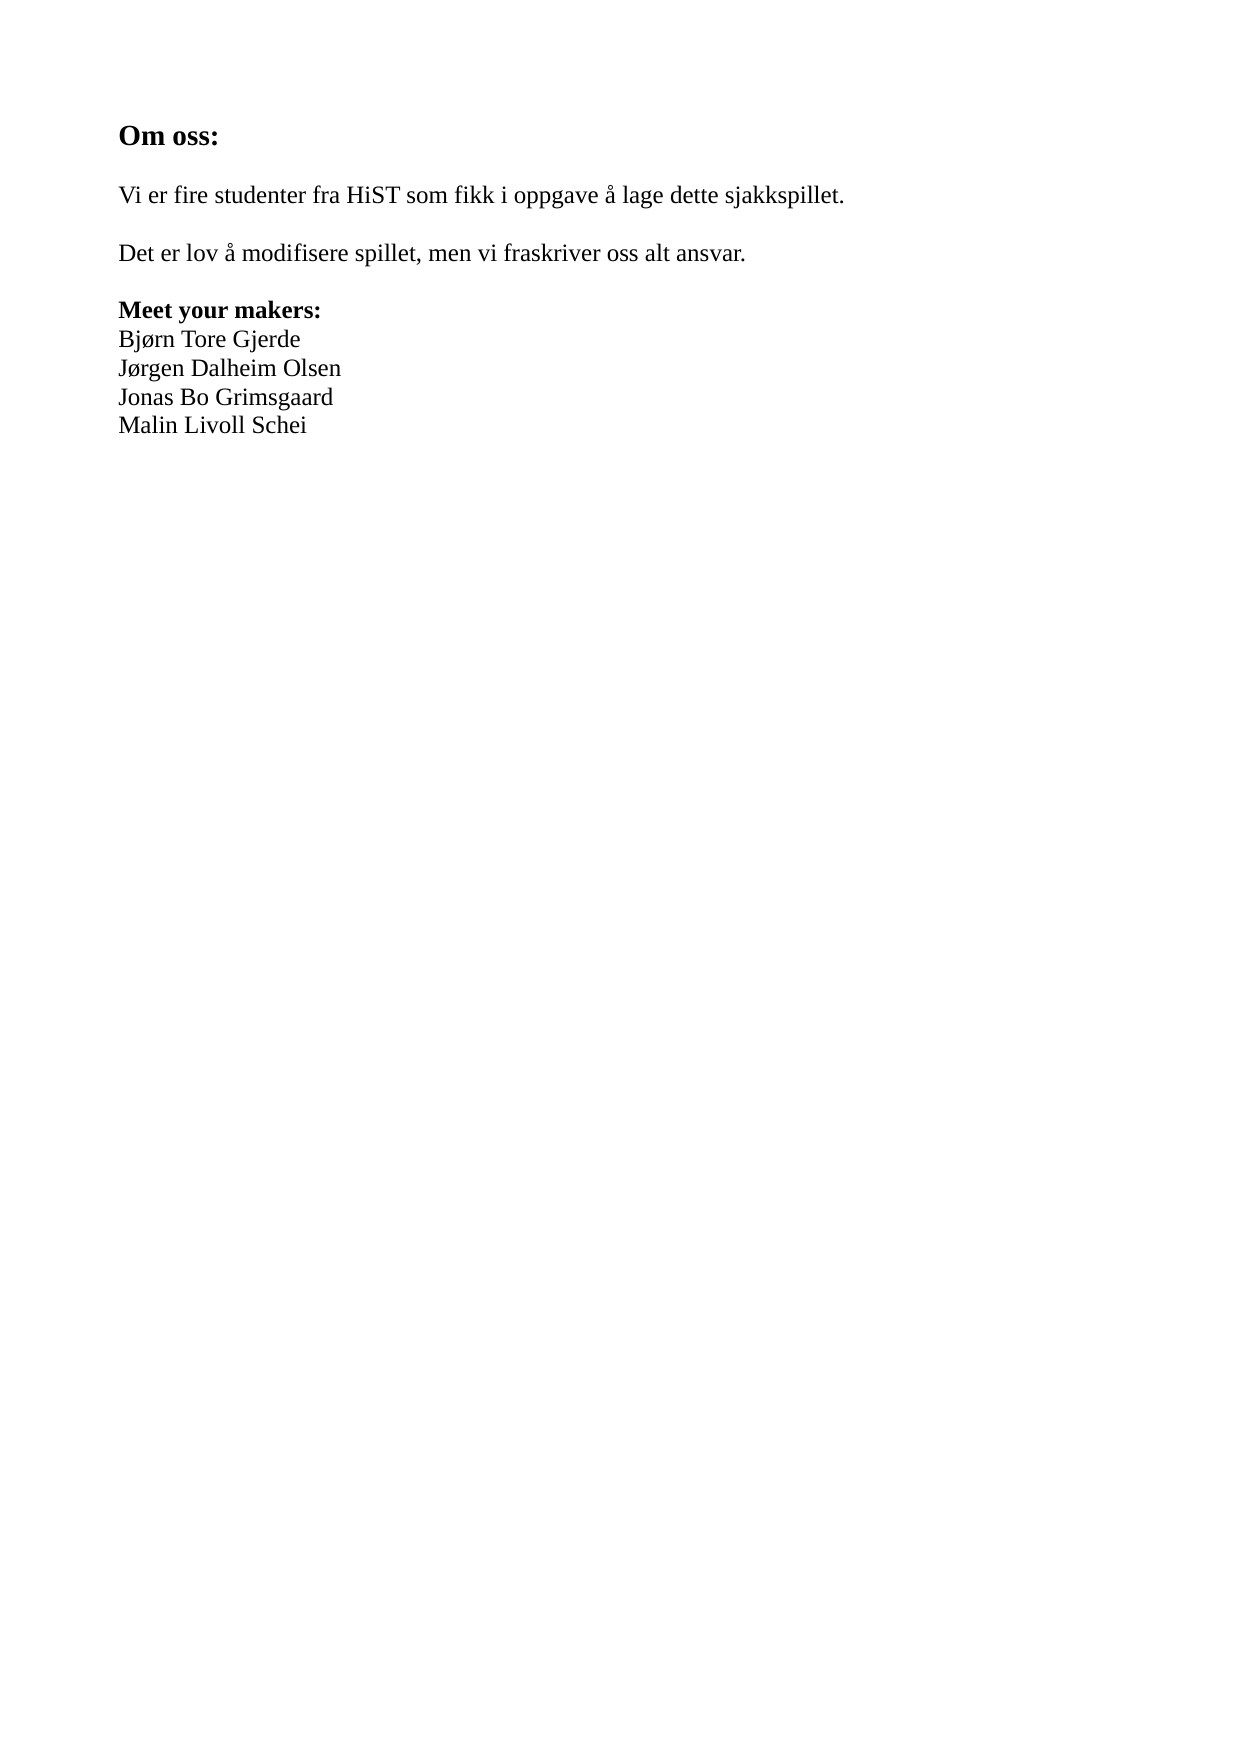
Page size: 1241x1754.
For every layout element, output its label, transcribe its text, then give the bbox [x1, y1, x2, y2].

text Om oss: [118, 118, 1122, 152]
text Vi er fire studenter fra HiST som fikk i oppgave å lage dette sjakkspillet. [118, 180, 1122, 209]
text Bjørn Tore Gjerde [118, 324, 1122, 353]
text Malin Livoll Schei [118, 410, 1122, 439]
text Jørgen Dalheim Olsen [118, 353, 1122, 382]
text Det er lov å modifisere spillet, men vi fraskriver oss alt ansvar. [118, 238, 1122, 267]
text Meet your makers: [118, 295, 1122, 324]
text Jonas Bo Grimsgaard [118, 382, 1122, 410]
